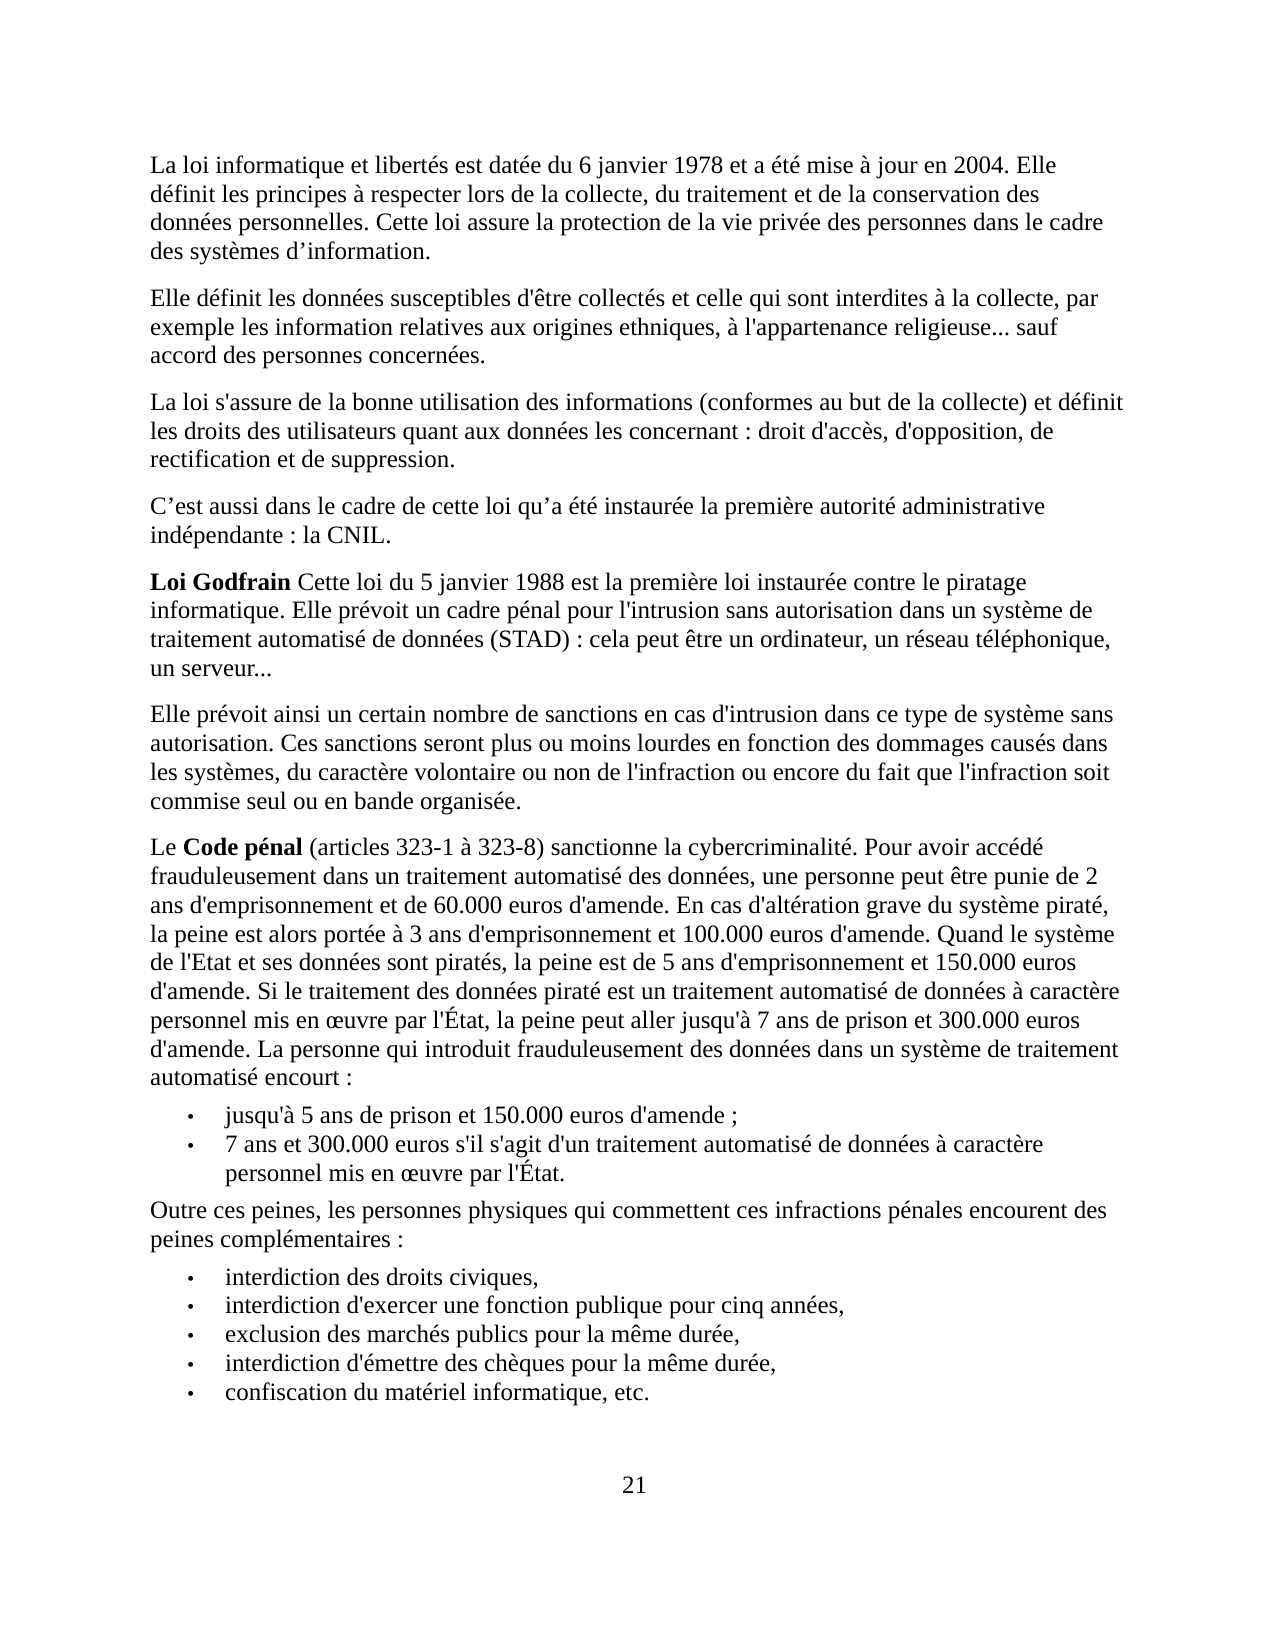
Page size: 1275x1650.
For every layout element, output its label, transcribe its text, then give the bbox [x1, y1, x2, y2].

text Elle définit les données susceptibles d'être collectés et celle qui sont interdites à la collecte, par exemple les information relatives aux origines ethniques, à l'appartenance religieuse... sauf accord des personnes concernées. [150, 283, 1125, 369]
text La loi informatique et libertés est datée du 6 janvier 1978 et a été mise à jour en 2004. Elle définit les principes à respecter lors de la collecte, du traitement et de la conservation des données personnelles. Cette loi assure la protection de la vie privée des personnes dans le cadre des systèmes d’information. [150, 150, 1125, 265]
list 7 ans et 300.000 euros s'il s'agit d'un traitement automatisé de données à caractère personnel mis en œuvre par l'État. [187, 1129, 1125, 1186]
list interdiction des droits civiques, [187, 1262, 1125, 1291]
text C’est aussi dans le cadre de cette loi qu’a été instaurée la première autorité administrative indépendante : la CNIL. [150, 491, 1125, 549]
text Outre ces peines, les personnes physiques qui commettent ces infractions pénales encourent des peines complémentaires : [150, 1195, 1125, 1253]
text La loi s'assure de la bonne utilisation des informations (conformes au but de la collecte) et définit les droits des utilisateurs quant aux données les concernant : droit d'accès, d'opposition, de rectification et de suppression. [150, 387, 1125, 473]
list confiscation du matériel informatique, etc. [187, 1377, 1125, 1406]
list jusqu'à 5 ans de prison et 150.000 euros d'amende ; [187, 1100, 1125, 1129]
list interdiction d'émettre des chèques pour la même durée, [187, 1348, 1125, 1377]
text Elle prévoit ainsi un certain nombre de sanctions en cas d'intrusion dans ce type de système sans autorisation. Ces sanctions seront plus ou moins lourdes en fonction des dommages causés dans les systèmes, du caractère volontaire ou non de l'infraction ou encore du fait que l'infraction soit commise seul ou en bande organisée. [150, 699, 1125, 814]
list exclusion des marchés publics pour la même durée, [187, 1319, 1125, 1348]
text Loi Godfrain Cette loi du 5 janvier 1988 est la première loi instaurée contre le piratage informatique. Elle prévoit un cadre pénal pour l'intrusion sans autorisation dans un système de traitement automatisé de données (STAD) : cela peut être un ordinateur, un réseau téléphonique, un serveur... [150, 567, 1125, 682]
text Le Code pénal (articles 323-1 à 323-8) sanctionne la cybercriminalité. Pour avoir accédé frauduleusement dans un traitement automatisé des données, une personne peut être punie de 2 ans d'emprisonnement et de 60.000 euros d'amende. En cas d'altération grave du système piraté, la peine est alors portée à 3 ans d'emprisonnement et 100.000 euros d'amende. Quand le système de l'Etat et ses données sont piratés, la peine est de 5 ans d'emprisonnement et 150.000 euros d'amende. Si le traitement des données piraté est un traitement automatisé de données à caractère personnel mis en œuvre par l'État, la peine peut aller jusqu'à 7 ans de prison et 300.000 euros d'amende. La personne qui introduit frauduleusement des données dans un système de traitement automatisé encourt : [150, 832, 1125, 1091]
list interdiction d'exercer une fonction publique pour cinq années, [187, 1291, 1125, 1319]
